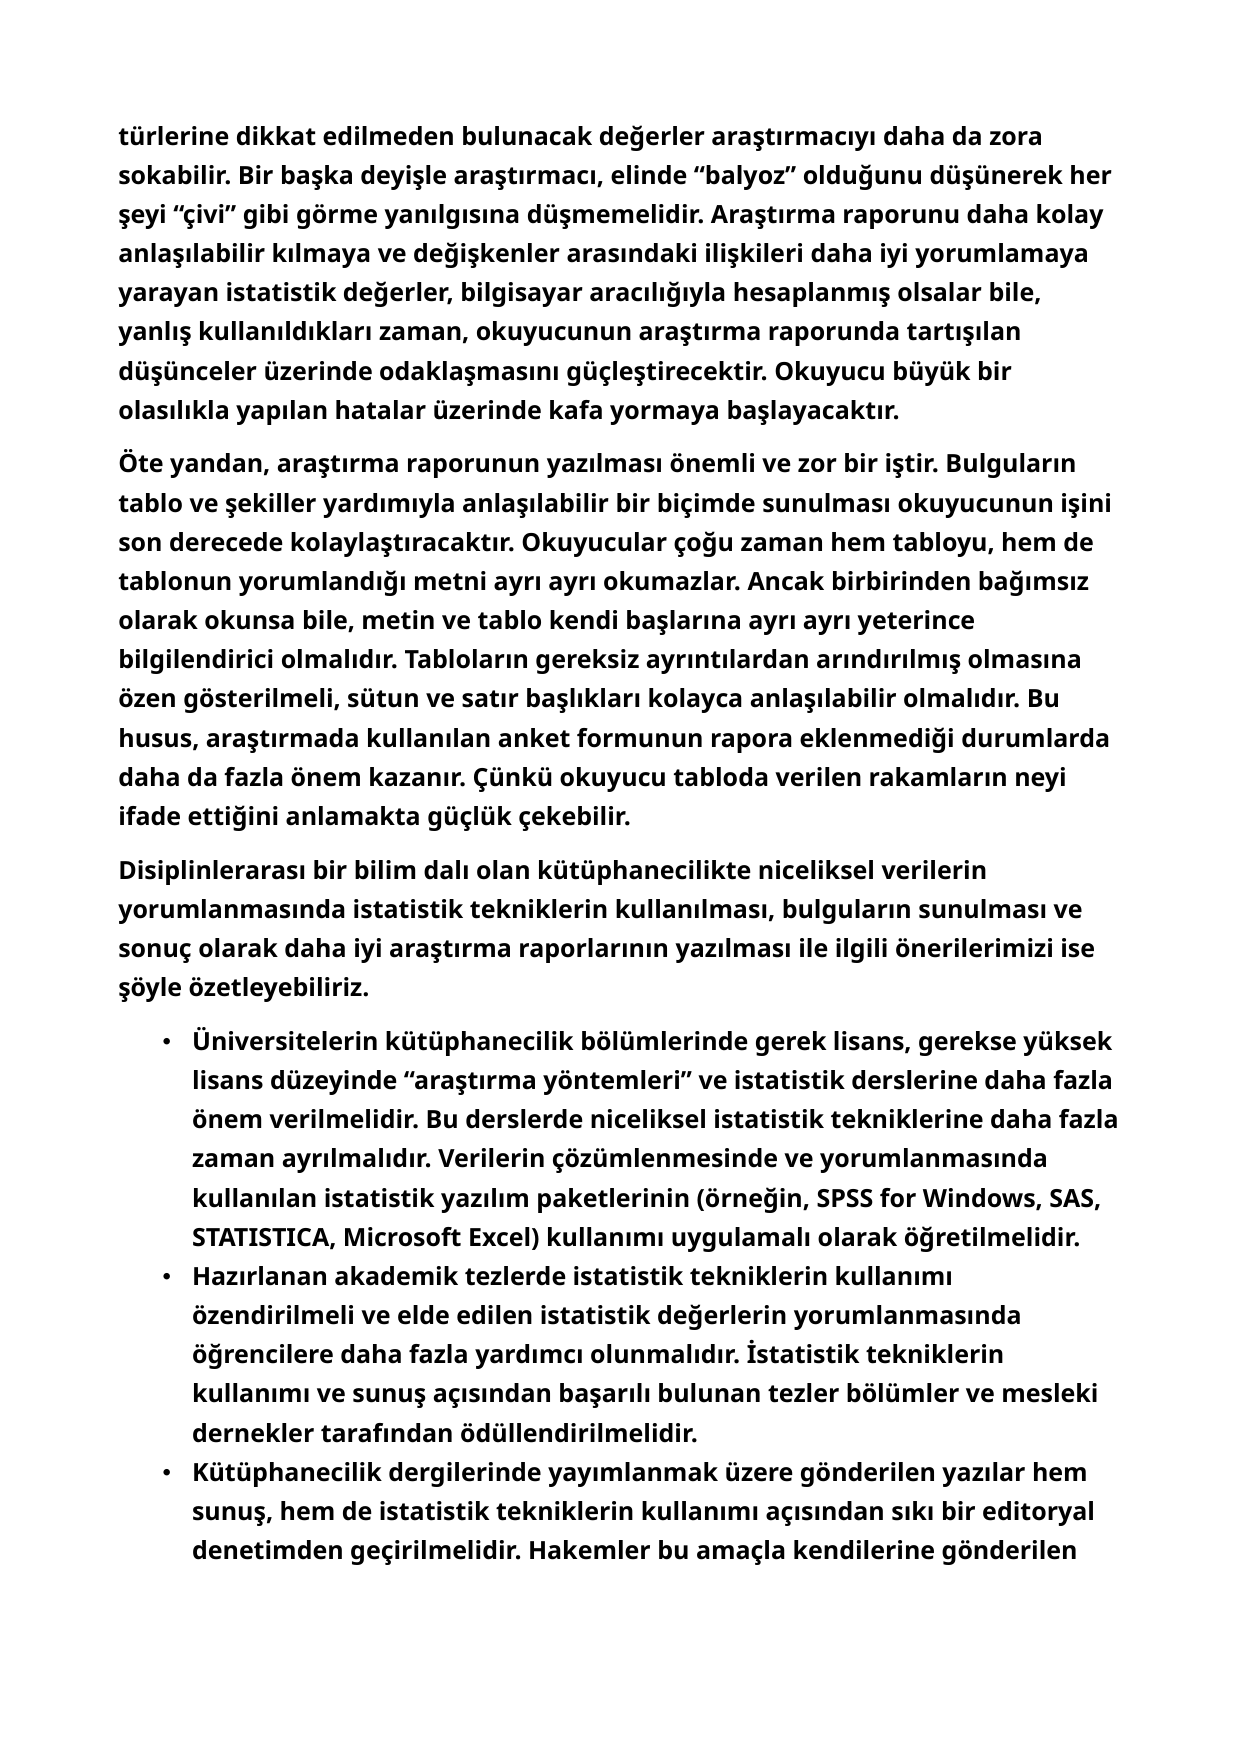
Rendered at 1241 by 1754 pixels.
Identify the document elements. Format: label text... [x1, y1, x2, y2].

text Disiplinlerarası bir bilim dalı olan kütüphanecilikte niceliksel verilerin yorumlanmasında istatistik tekniklerin kullanılması, bulguların sunulması ve sonuç olarak daha iyi araştırma raporlarının yazılması ile ilgili önerilerimizi ise şöyle özetleyebiliriz. [118, 852, 1122, 1004]
text türlerine dikkat edilmeden bulunacak değerler araştırmacıyı daha da zora sokabilir. Bir başka deyişle araştırmacı, elinde “balyoz” olduğunu düşünerek her şeyi “çivi” gibi görme yanılgısına düşmemelidir. Araştırma raporunu daha kolay anlaşılabilir kılmaya ve değişkenler arasındaki ilişkileri daha iyi yorumlamaya yarayan istatistik değerler, bilgisayar aracılığıyla hesaplanmış olsalar bile, yanlış kullanıldıkları zaman, okuyucunun araştırma raporunda tartışılan düşünceler üzerinde odaklaşmasını güçleştirecektir. Okuyucu büyük bir olasılıkla yapılan hatalar üzerinde kafa yormaya başlayacaktır. [118, 118, 1122, 426]
list Üniversitelerin kütüphanecilik bölümlerinde gerek lisans, gerekse yüksek lisans düzeyinde “araştırma yöntemleri” ve istatistik derslerine daha fazla önem verilmelidir. Bu derslerde niceliksel istatistik tekniklerine daha fazla zaman ayrılmalıdır. Verilerin çözümlenmesinde ve yorumlanmasında kullanılan istatistik yazılım paketlerinin (örneğin, SPSS for Windows, SAS, STATISTICA, Microsoft Excel) kullanımı uygulamalı olarak öğretilmelidir. [162, 1023, 1122, 1253]
text Öte yandan, araştırma raporunun yazılması önemli ve zor bir iştir. Bulguların tablo ve şekiller yardımıyla anlaşılabilir bir biçimde sunulması okuyucunun işini son derecede kolaylaştıracaktır. Okuyucular çoğu zaman hem tabloyu, hem de tablonun yorumlandığı metni ayrı ayrı okumazlar. Ancak birbirinden bağımsız olarak okunsa bile, metin ve tablo kendi başlarına ayrı ayrı yeterince bilgilendirici olmalıdır. Tabloların gereksiz ayrıntılardan arındırılmış olmasına özen gösterilmeli, sütun ve satır başlıkları kolayca anlaşılabilir olmalıdır. Bu husus, araştırmada kullanılan anket formunun rapora eklenmediği durumlarda daha da fazla önem kazanır. Çünkü okuyucu tabloda verilen rakamların neyi ifade ettiğini anlamakta güçlük çekebilir. [118, 446, 1122, 833]
list Hazırlanan akademik tezlerde istatistik tekniklerin kullanımı özendirilmeli ve elde edilen istatistik değerlerin yorumlanmasında öğrencilere daha fazla yardımcı olunmalıdır. İstatistik tekniklerin kullanımı ve sunuş açısından başarılı bulunan tezler bölümler ve mesleki dernekler tarafından ödüllendirilmelidir. [162, 1258, 1122, 1449]
list Kütüphanecilik dergilerinde yayımlanmak üzere gönderilen yazılar hem sunuş, hem de istatistik tekniklerin kullanımı açısından sıkı bir editoryal denetimden geçirilmelidir. Hakemler bu amaçla kendilerine gönderilen [162, 1454, 1122, 1567]
